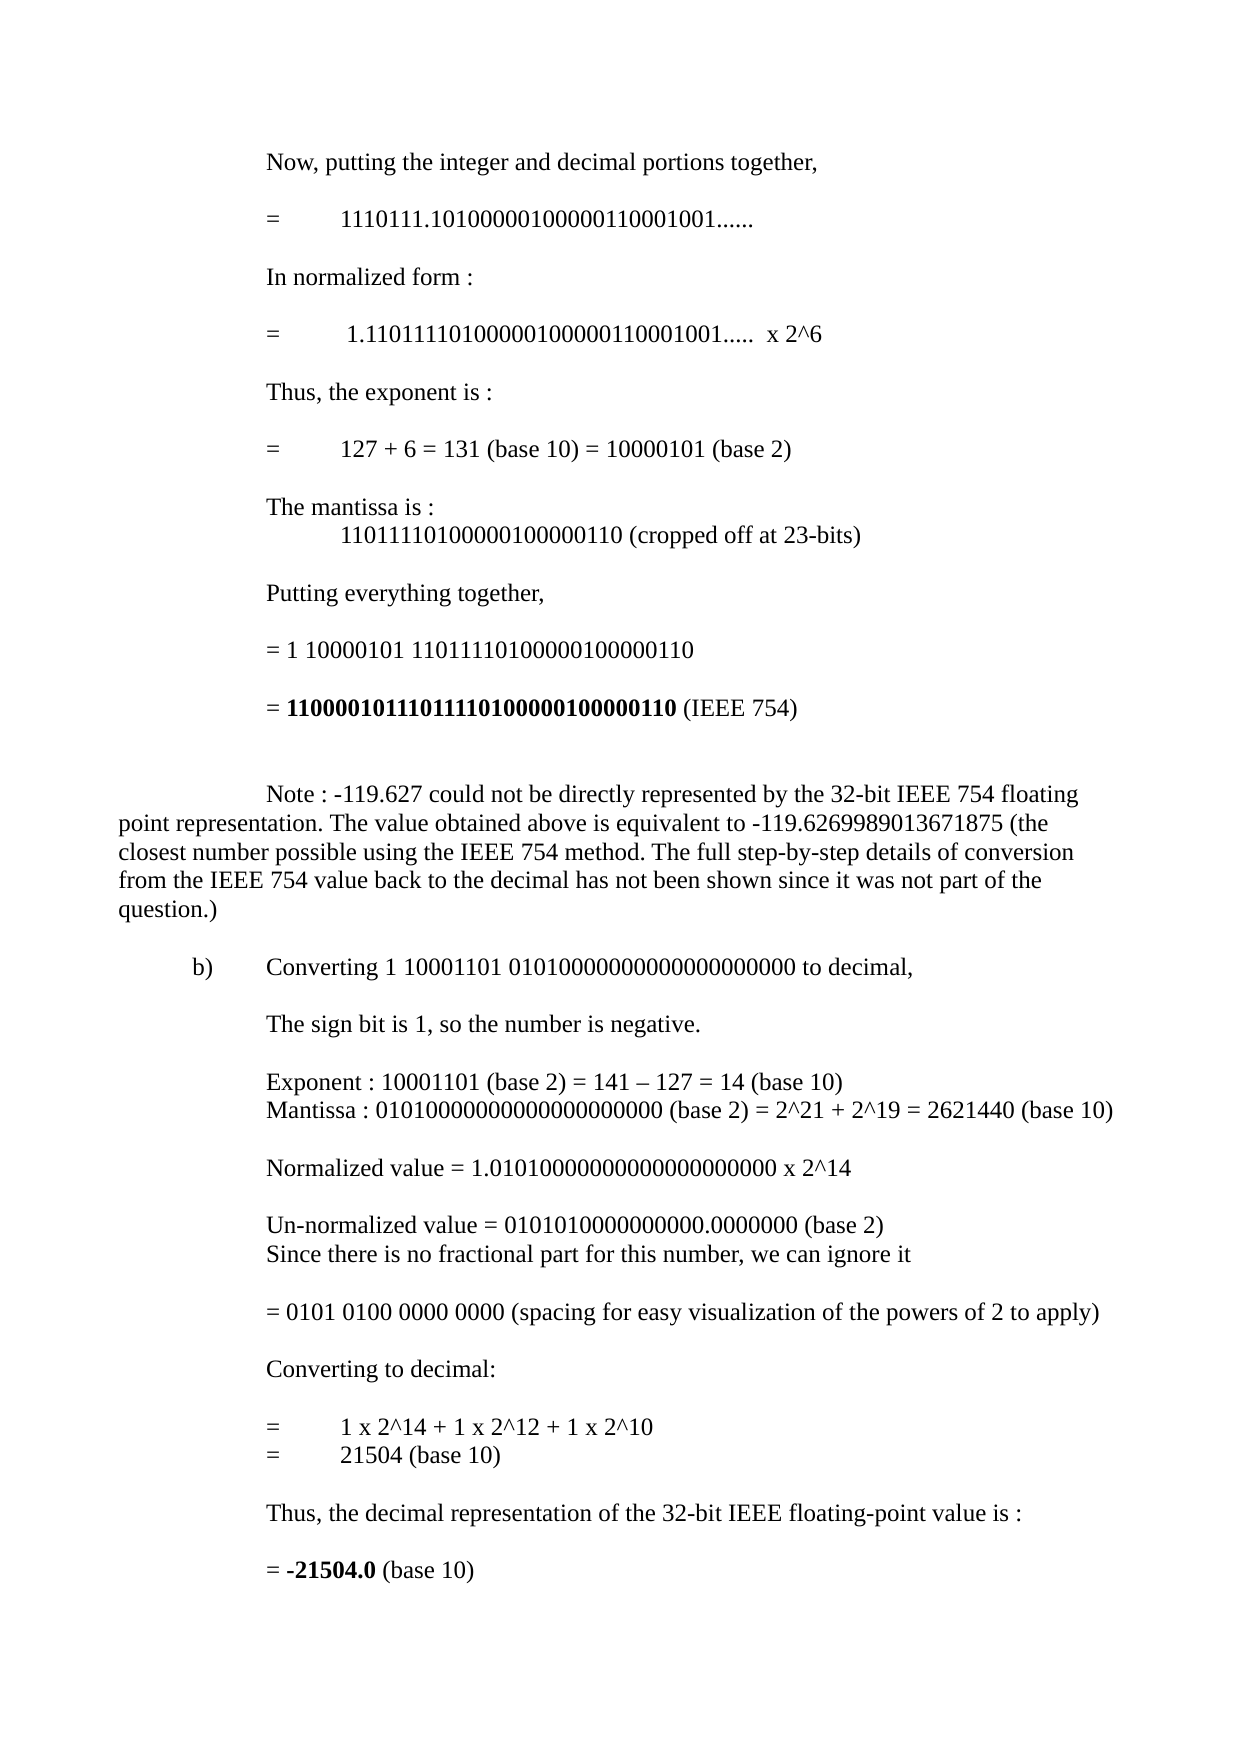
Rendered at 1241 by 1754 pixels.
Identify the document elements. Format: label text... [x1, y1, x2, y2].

text Putting everything together, [118, 578, 1122, 607]
text In normalized form : [118, 262, 1122, 291]
text Thus, the exponent is : [118, 377, 1122, 406]
text The mantissa is : [118, 492, 1122, 521]
text 11011110100000100000110 (cropped off at 23-bits) [118, 521, 1122, 549]
text = 127 + 6 = 131 (base 10) = 10000101 (base 2) [118, 434, 1122, 463]
text b) Converting 1 10001101 01010000000000000000000 to decimal, [118, 952, 1122, 981]
text Now, putting the integer and decimal portions together, [118, 147, 1122, 176]
text Since there is no fractional part for this number, we can ignore it [118, 1239, 1122, 1268]
text Thus, the decimal representation of the 32-bit IEEE floating-point value is : [118, 1498, 1122, 1527]
text Normalized value = 1.01010000000000000000000 x 2^14 [118, 1153, 1122, 1182]
text Mantissa : 01010000000000000000000 (base 2) = 2^21 + 2^19 = 2621440 (base 10) [118, 1096, 1122, 1124]
text The sign bit is 1, so the number is negative. [118, 1009, 1122, 1038]
text = 0101 0100 0000 0000 (spacing for easy visualization of the powers of 2 to apply) [118, 1297, 1122, 1326]
text = 1 10000101 11011110100000100000110 [118, 636, 1122, 664]
text = 11000010111011110100000100000110 (IEEE 754) [118, 693, 1122, 722]
text = 1110111.10100000100000110001001...... [118, 204, 1122, 233]
text = -21504.0 (base 10) [118, 1556, 1122, 1584]
text = 21504 (base 10) [118, 1441, 1122, 1469]
text Converting to decimal: [118, 1354, 1122, 1383]
text Note : -119.627 could not be directly represented by the 32-bit IEEE 754 floating point representation. The value obtained above is equivalent to -119.6269989013671875 (the closest number possible using the IEEE 754 method. The full step-by-step details of conversion from the IEEE 754 value back to the decimal has not been shown since it was not part of the question.) [118, 779, 1122, 923]
text = 1 x 2^14 + 1 x 2^12 + 1 x 2^10 [118, 1412, 1122, 1441]
text Exponent : 10001101 (base 2) = 141 – 127 = 14 (base 10) [118, 1067, 1122, 1096]
text Un-normalized value = 0101010000000000.0000000 (base 2) [118, 1211, 1122, 1239]
text = 1.11011110100000100000110001001..... x 2^6 [118, 319, 1122, 348]
